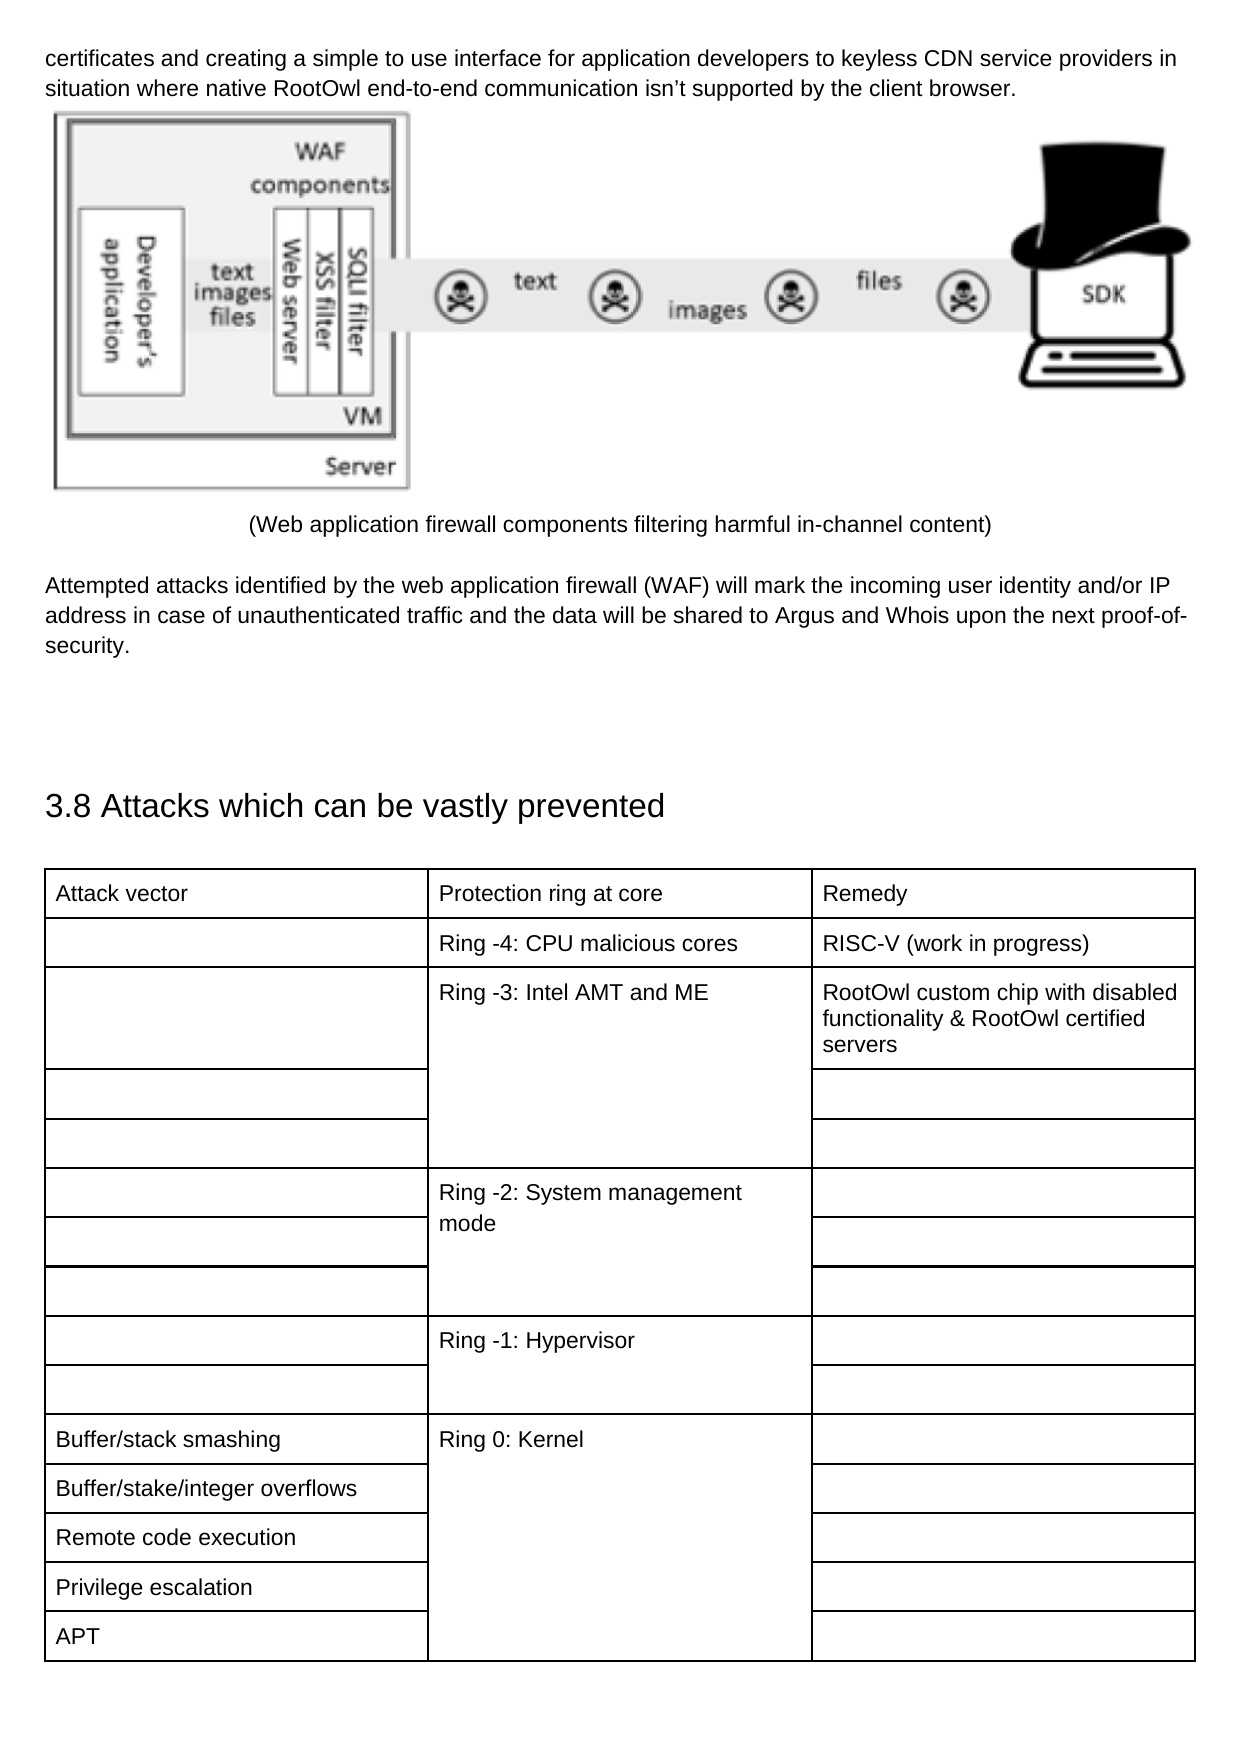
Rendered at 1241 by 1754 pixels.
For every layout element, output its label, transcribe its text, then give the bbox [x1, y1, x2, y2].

text Attempted attacks identified by the web application firewall (WAF) will mark the incoming user identity and/or IP address in case of unauthenticated traffic and the data will be shared to Argus and Whois upon the next proof-of-security. [45, 572, 1195, 658]
table_cell [46, 1317, 427, 1364]
table_cell Buffer/stack smashing [46, 1415, 427, 1462]
table_cell [46, 1218, 427, 1265]
table_cell [813, 1514, 1194, 1561]
table_cell [813, 1366, 1194, 1413]
table_cell [813, 1317, 1194, 1364]
table_cell [46, 1120, 427, 1167]
table_cell [813, 1218, 1194, 1265]
table_cell [813, 1465, 1194, 1512]
table_cell Ring -3: Intel AMT and ME [429, 968, 811, 1167]
table_cell [46, 968, 427, 1068]
table_header Protection ring at core [429, 870, 811, 917]
table_cell [46, 1070, 427, 1117]
table_cell [46, 1169, 427, 1216]
table_cell Remote code execution [46, 1514, 427, 1561]
text certificates and creating a simple to use interface for application developers to keyless CDN service providers in situation where native RootOwl end-to-end communication isn’t supported by the client browser. [45, 45, 1195, 101]
table_cell [813, 1169, 1194, 1216]
picture [45, 105, 1196, 508]
table_cell [46, 919, 427, 966]
table_cell [46, 1366, 427, 1413]
table_cell Ring -1: Hypervisor [429, 1317, 811, 1413]
table_cell [813, 1070, 1194, 1117]
subtitle 3.8 Attacks which can be vastly prevented [45, 787, 1195, 825]
table_cell RISC-V (work in progress) [813, 919, 1194, 966]
table_cell [813, 1415, 1194, 1462]
table_cell Privilege escalation [46, 1563, 427, 1610]
table_cell APT [46, 1612, 427, 1659]
table_header Attack vector [46, 870, 427, 917]
table_cell Ring 0: Kernel [429, 1415, 811, 1659]
table_cell RootOwl custom chip with disabled functionality & RootOwl certified servers [813, 968, 1194, 1068]
table_header Remedy [813, 870, 1194, 917]
text (Web application firewall components filtering harmful in-channel content) [45, 511, 1195, 538]
table_cell [813, 1563, 1194, 1610]
table_cell [813, 1268, 1194, 1314]
table_cell Ring -2: System management mode [429, 1169, 811, 1314]
table_cell [46, 1268, 427, 1314]
table_cell [813, 1120, 1194, 1167]
table_cell [813, 1612, 1194, 1659]
table_cell Ring -4: CPU malicious cores [429, 919, 811, 966]
table_cell Buffer/stake/integer overflows [46, 1465, 427, 1512]
